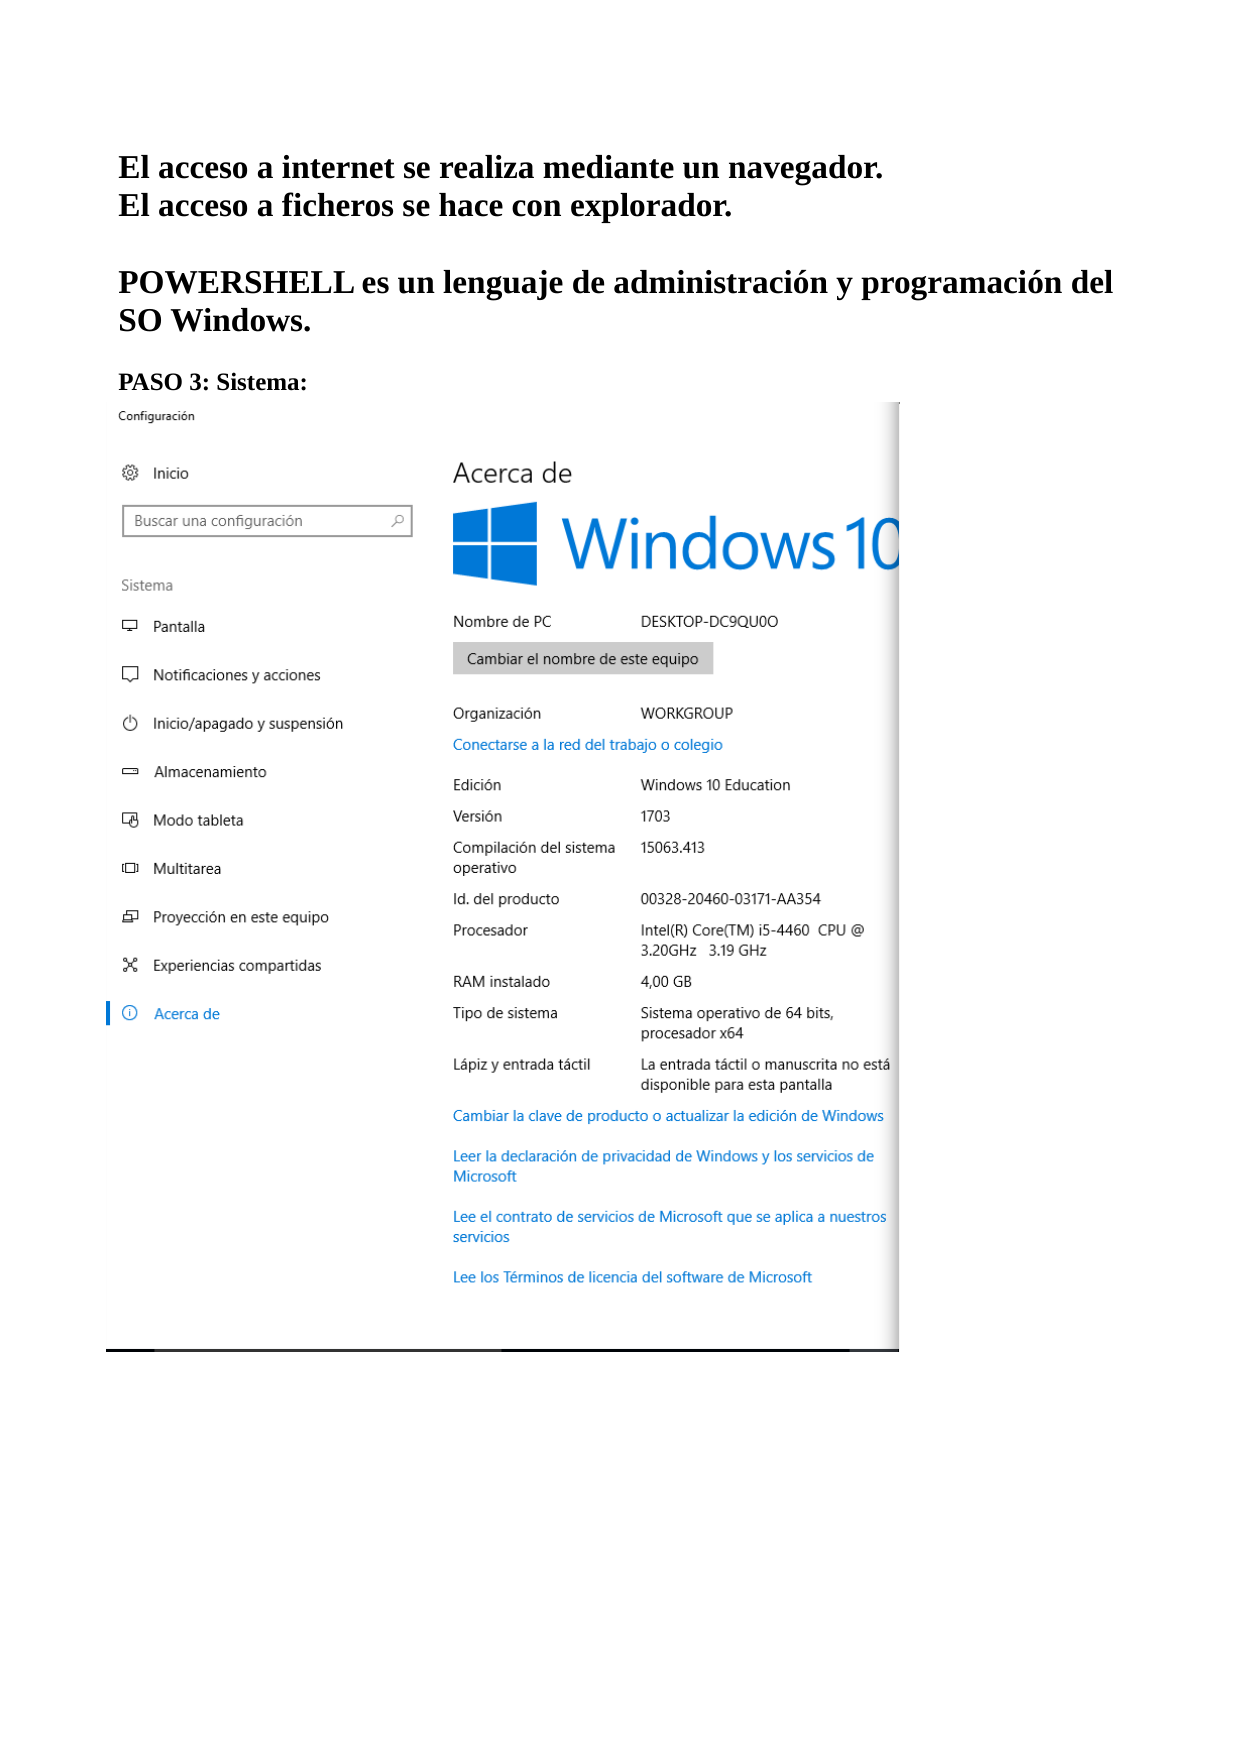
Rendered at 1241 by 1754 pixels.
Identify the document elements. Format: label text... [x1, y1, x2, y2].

text PASO 3: Sistema: [118, 367, 1122, 396]
text El acceso a internet se realiza mediante un navegador. [118, 147, 1122, 185]
text POWERSHELL es un lenguaje de administración y programación del SO Windows. [118, 262, 1122, 338]
text El acceso a ficheros se hace con explorador. [118, 185, 1122, 223]
